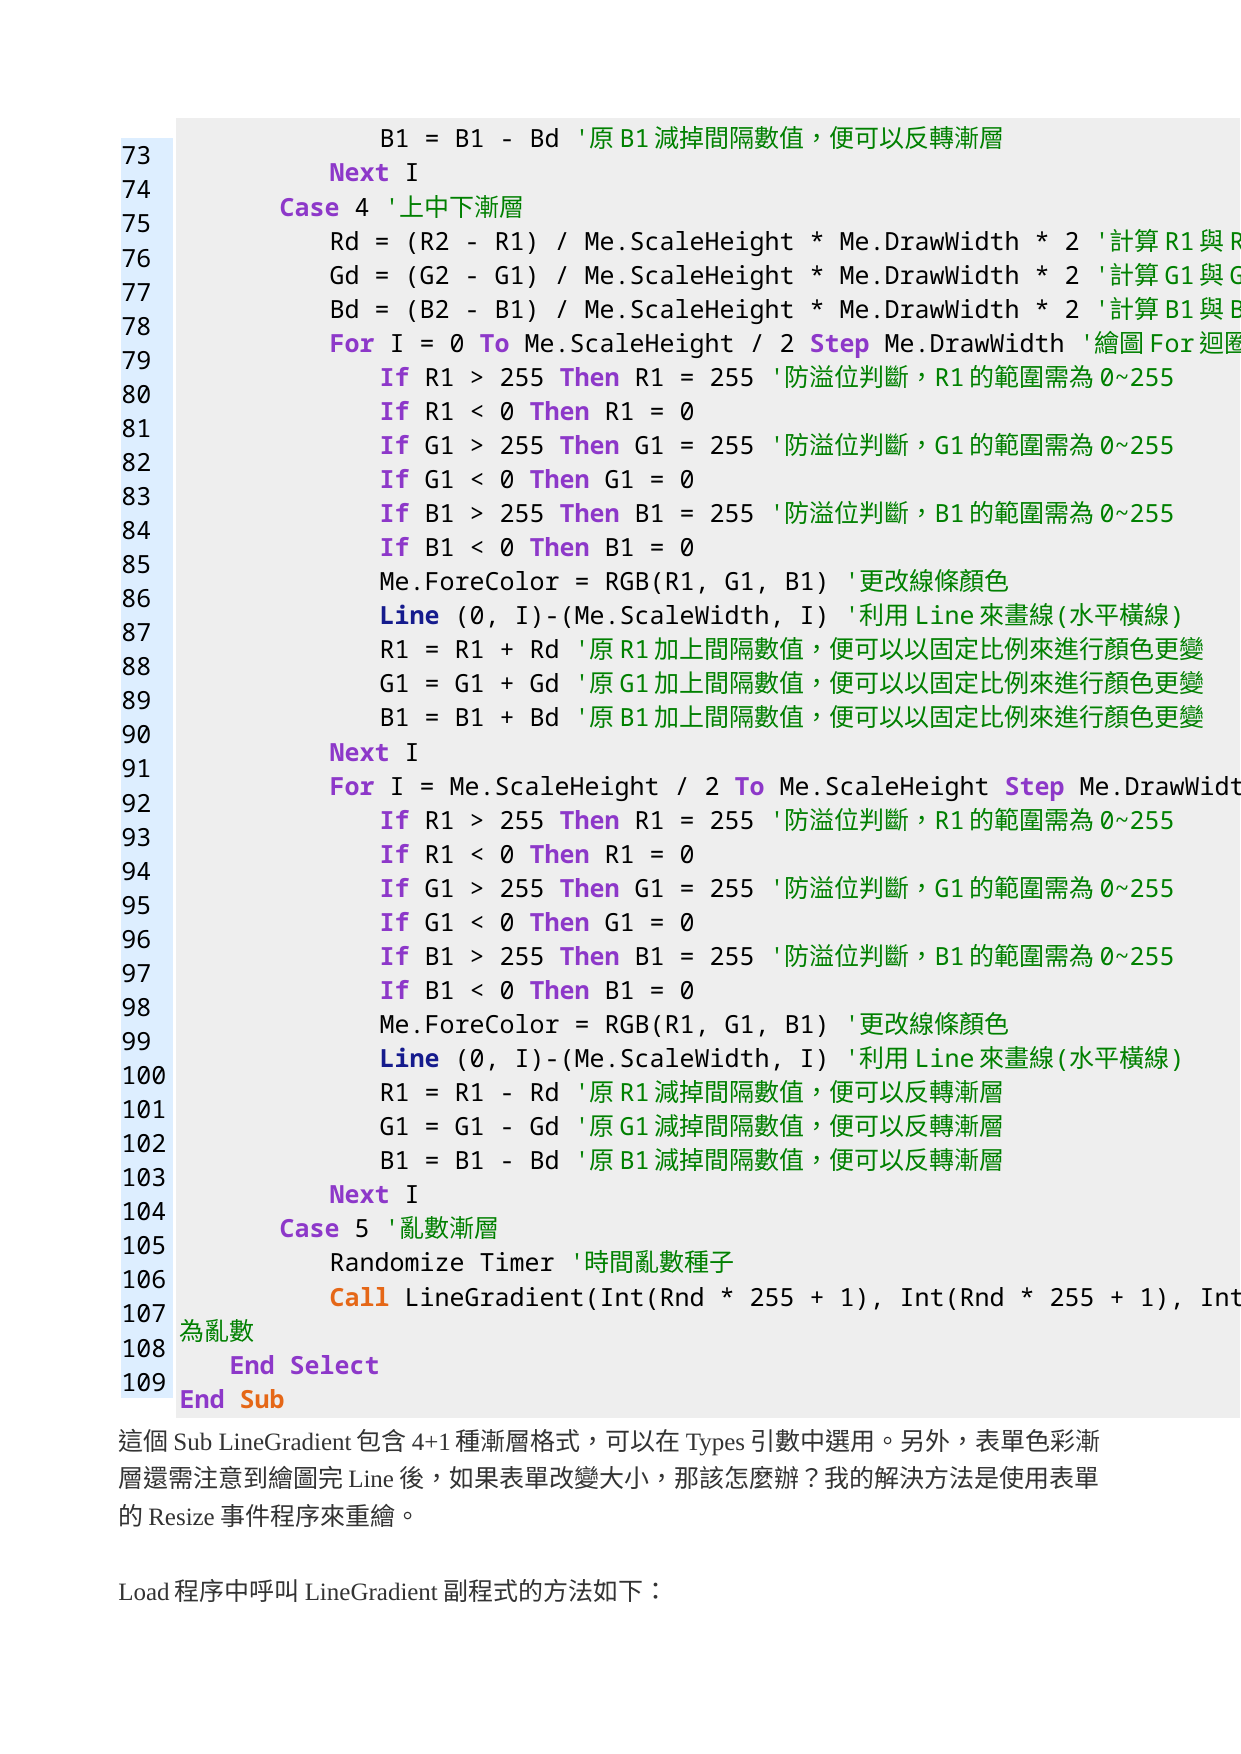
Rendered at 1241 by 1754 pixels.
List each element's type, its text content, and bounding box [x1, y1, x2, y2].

table_header 73 74 75 76 77 78 79 80 81 82 83 84 85 86 87 88 89 90 91 92 93 94 95 96 97 98 99 100 101 102 103 104 105 106 107 108 109 [118, 118, 176, 1418]
text Load程序中呼叫LineGradient副程式的方法如下： [118, 1568, 1122, 1606]
table_header Sub LineGradient(ByVal R1 As Single, G1 As Single, B1 As Single, R2 As Single, G2 As Single, B2 As Single, Types As Integer) '線性漸層副程式 'R1,G1,B1為起始的RGB顏色值，R2,G2,B2為終止的RGB顏色值，Types為漸層類型(1~5) Me.ScaleMode = 1 '以Twip為單位 Me.AutoRedraw = True '開啟自動重繪 Me.DrawWidth = 1 '愈小品質愈好，但愈LAG Dim Rd As Single, Gd As Single, Bd As Single '儲存RGB的單位差值 Dim I As Integer 'I為For迴圈的計次變數 Select Case Types Case 1 '左到右漸層 Rd = (R2 - R1) / Me.ScaleWidth * Me.DrawWidth '計算R1與R2的差值，看它每個間隔差了多少數值 Gd = (G2 - G1) / Me.ScaleWidth * Me.DrawWidth '計算G1與G2的差值，看它每個間隔差了多少數值 Bd = (B2 - B1) / Me.ScaleWidth * Me.DrawWidth '計算B1與B2的差值，看它每個間隔差了多少數值 For I = 0 To Me.ScaleWidth Step Me.DrawWidth '繪圖For迴圈 If R1 > 255 Then R1 = 255 '防溢位判斷，R1的範圍需為0~255 If R1 < 0 Then R1 = 0 If G1 > 255 Then G1 = 255 '防溢位判斷，G1的範圍需為0~255 If G1 < 0 Then G1 = 0 If B1 > 255 Then B1 = 255 '防溢位判斷，B1的範圍需為0~255 If B1 < 0 Then B1 = 0 Me.ForeColor = RGB(R1, G1, B1) '更改線條顏色 Line (I, 0)-(I, Me.ScaleHeight) '利用Line來畫線(垂直線) R1 = R1 + Rd '原R1加上間隔數值，便可以以固定比例來進行顏色更變 G1 = G1 + Gd '原G1加上間隔數值，便可以以固定比例來進行顏色更變 B1 = B1 + Bd '原B1加上間隔數值，便可以以固定比例來進行顏色更變 Next I Case 2 '上到下漸層 Rd = (R2 - R1) / Me.ScaleHeight * Me.DrawWidth '計算R1與R2的差值，看它每個間隔差了多少數值 Gd = (G2 - G1) / Me.ScaleHeight * Me.DrawWidth '計算G1與G2的差值，看它每個間隔差了多少數值 Bd = (B2 - B1) / Me.ScaleHeight * Me.DrawWidth '計算B1與B2的差值，看它每個間隔差了多少數值 For I = 0 To Me.ScaleHeight Step Me.DrawWidth '繪圖For迴圈 If R1 > 255 Then R1 = 255 '防溢位判斷，R1的範圍需為0~255 If R1 < 0 Then R1 = 0 If G1 > 255 Then G1 = 255 '防溢位判斷，G1的範圍需為0~255 If G1 < 0 Then G1 = 0 If B1 > 255 Then B1 = 255 '防溢位判斷，B1的範圍需為0~255 If B1 < 0 Then B1 = 0 Me.ForeColor = RGB(R1, G1, B1) '更改線條顏色 Line (0, I)-(Me.ScaleWidth, I) '利用Line來畫線(水平橫線) R1 = R1 + Rd '原R1加上間隔數值，便可以以固定比例來進行顏色更變 G1 = G1 + Gd '原G1加上間隔數值，便可以以固定比例來進行顏色更變 B1 = B1 + Bd '原B1加上間隔數值，便可以以固定比例來進行顏色更變 Next I Case 3 '左中右漸層 Rd = (R2 - R1) / Me.ScaleWidth * Me.DrawWidth * 2 '計算R1與R2的差值，看它每個間隔差了多少數值(算到中間部分，故Me.ScaleWidth要先除2，即Rd乘2) Gd = (G2 - G1) / Me.ScaleWidth * Me.DrawWidth * 2 '計算G1與G2的差值，看它每個間隔差了多少數值(算到中間部分，故Me.ScaleWidth要先除2，即Gd乘2) Bd = (B2 - B1) / Me.ScaleWidth * Me.DrawWidth * 2 '計算B1與B2的差值，看它每個間隔差了多少數值(算到中間部分，故Me.ScaleWidth要先除2，即Bd乘2) For I = 0 To Me.ScaleWidth / 2 Step Me.DrawWidth '繪圖For迴圈(到Me.ScaleWidth的一半) If R1 > 255 Then R1 = 255 '防溢位判斷，R1的範圍需為0~255 If R1 < 0 Then R1 = 0 If G1 > 255 Then G1 = 255 '防溢位判斷，G1的範圍需為0~255 If G1 < 0 Then G1 = 0 If B1 > 255 Then B1 = 255 '防溢位判斷，B1的範圍需為0~255 If B1 < 0 Then B1 = 0 Me.ForeColor = RGB(R1, G1, B1) '更改線條顏色 Line (I, 0)-(I, Me.ScaleHeight) '利用Line來畫線(垂直線) R1 = R1 + Rd '原R1加上間隔數值，便可以以固定比例來進行顏色更變 G1 = G1 + Gd '原G1加上間隔數值，便可以以固定比例來進行顏色更變 B1 = B1 + Bd '原B1加上間隔數值，便可以以固定比例來進行顏色更變 Next I For I = Me.ScaleWidth / 2 To Me.ScaleWidth Step Me.DrawWidth '繪圖For迴圈(從Me.ScaleWidth的一半到Me.ScaleWidth，反轉漸層) If R1 > 255 Then R1 = 255 '防溢位判斷，R1的範圍需為0~255 If R1 < 0 Then R1 = 0 If G1 > 255 Then G1 = 255 '防溢位判斷，G1的範圍需為0~255 If G1 < 0 Then G1 = 0 If B1 > 255 Then B1 = 255 '防溢位判斷，B1的範圍需為0~255 If B1 < 0 Then B1 = 0 Me.ForeColor = RGB(R1, G1, B1) '更改線條顏色 Line (I, 0)-(I, Me.ScaleHeight) '利用Line來畫線(垂直線) R1 = R1 - Rd '原R1減掉間隔數值，便可以反轉漸層 G1 = G1 - Gd '原G1減掉間隔數值，便可以反轉漸層 B1 = B1 - Bd '原B1減掉間隔數值，便可以反轉漸層 Next I Case 4 '上中下漸層 Rd = (R2 - R1) / Me.ScaleHeight * Me.DrawWidth * 2 '計算R1與R2的差值，看它每個間隔差了多少數值(算到中間部分，故Me.ScaleHeight要先除2，即Rd乘2) Gd = (G2 - G1) / Me.ScaleHeight * Me.DrawWidth * 2 '計算G1與G2的差值，看它每個間隔差了多少數值(算到中間部分，故Me.ScaleWidth要先除2，即Gd乘2) Bd = (B2 - B1) / Me.ScaleHeight * Me.DrawWidth * 2 '計算B1與B2的差值，看它每個間隔差了多少數值(算到中間部分，故Me.ScaleWidth要先除2，即Bd乘2) For I = 0 To Me.ScaleHeight / 2 Step Me.DrawWidth '繪圖For迴圈(到Me.ScaleHeight的一半) If R1 > 255 Then R1 = 255 '防溢位判斷，R1的範圍需為0~255 If R1 < 0 Then R1 = 0 If G1 > 255 Then G1 = 255 '防溢位判斷，G1的範圍需為0~255 If G1 < 0 Then G1 = 0 If B1 > 255 Then B1 = 255 '防溢位判斷，B1的範圍需為0~255 If B1 < 0 Then B1 = 0 Me.ForeColor = RGB(R1, G1, B1) '更改線條顏色 Line (0, I)-(Me.ScaleWidth, I) '利用Line來畫線(水平橫線) R1 = R1 + Rd '原R1加上間隔數值，便可以以固定比例來進行顏色更變 G1 = G1 + Gd '原G1加上間隔數值，便可以以固定比例來進行顏色更變 B1 = B1 + Bd '原B1加上間隔數值，便可以以固定比例來進行顏色更變 Next I For I = Me.ScaleHeight / 2 To Me.ScaleHeight Step Me.DrawWidth '繪圖For迴圈(從Me.ScaleHeight的一半到Me.ScaleHeight，反轉漸層) If R1 > 255 Then R1 = 255 '防溢位判斷，R1的範圍需為0~255 If R1 < 0 Then R1 = 0 If G1 > 255 Then G1 = 255 '防溢位判斷，G1的範圍需為0~255 If G1 < 0 Then G1 = 0 If B1 > 255 Then B1 = 255 '防溢位判斷，B1的範圍需為0~255 If B1 < 0 Then B1 = 0 Me.ForeColor = RGB(R1, G1, B1) '更改線條顏色 Line (0, I)-(Me.ScaleWidth, I) '利用Line來畫線(水平橫線) R1 = R1 - Rd '原R1減掉間隔數值，便可以反轉漸層 G1 = G1 - Gd '原G1減掉間隔數值，便可以反轉漸層 B1 = B1 - Bd '原B1減掉間隔數值，便可以反轉漸層 Next I Case 5 '亂數漸層 Randomize Timer '時間亂數種子 Call LineGradient(Int(Rnd * 255 + 1), Int(Rnd * 255 + 1), Int(Rnd * 255 + 1), Int(Rnd * 255 + 1), Int(Rnd * 255 + 1), Int(Rnd * 255 + 1), Int(Rnd * 4 + 1)) '再呼叫LineGradient，引數為亂數 End Select End Sub [176, 118, 1240, 1418]
text 這個Sub LineGradient包含4+1種漸層格式，可以在Types引數中選用。另外，表單色彩漸層還需注意到繪圖完Line後，如果表單改變大小，那該怎麼辦？我的解決方法是使用表單的Resize事件程序來重繪。 [118, 1418, 1122, 1531]
